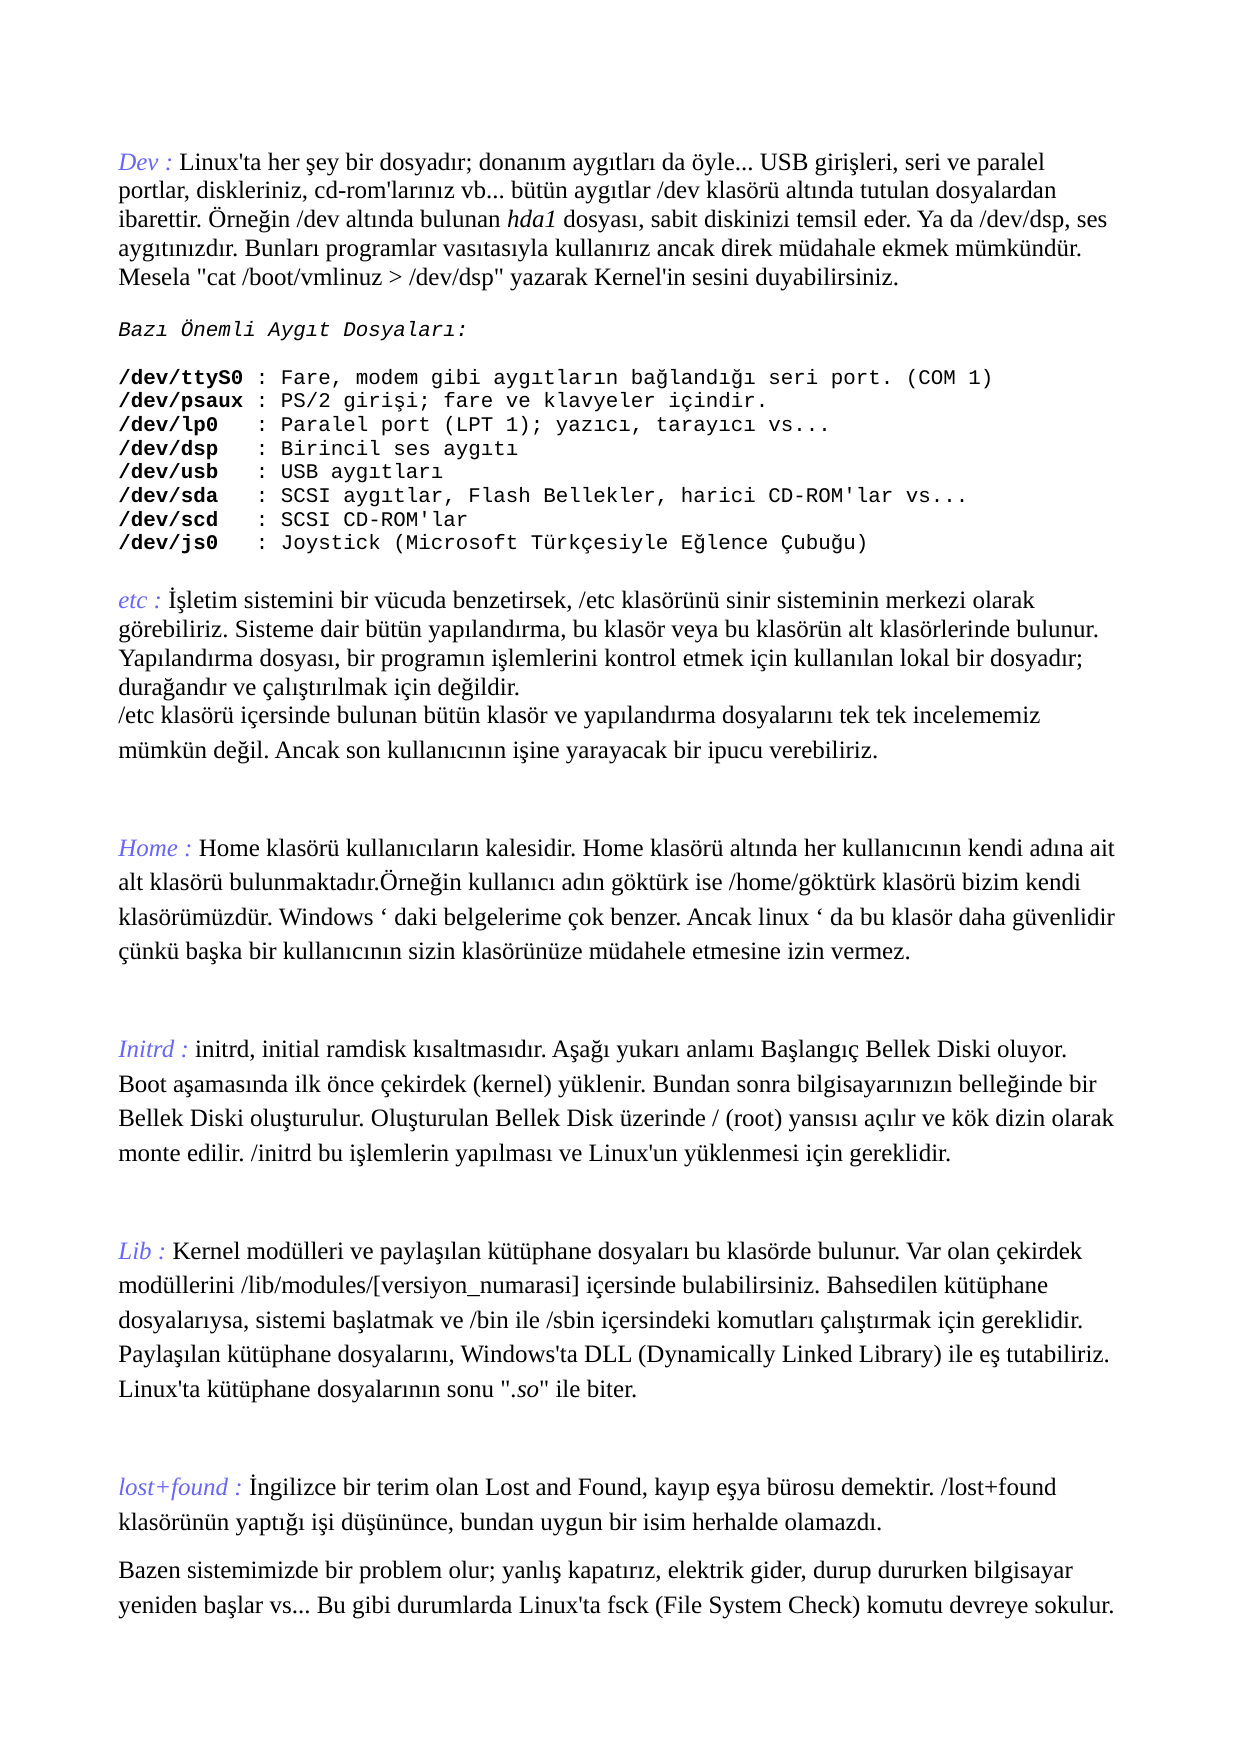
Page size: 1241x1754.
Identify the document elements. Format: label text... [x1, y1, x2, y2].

text Bazen sistemimizde bir problem olur; yanlış kapatırız, elektrik gider, durup dururken bilgisayar yeniden başlar vs... Bu gibi durumlarda Linux'ta fsck (File System Check) komutu devreye sokulur. [118, 1556, 1122, 1619]
text /etc klasörü içersinde bulunan bütün klasör ve yapılandırma dosyalarını tek tek incelememiz mümkün değil. Ancak son kullanıcının işine yarayacak bir ipucu verebiliriz. [118, 700, 1122, 763]
text /dev/scd : SCSI CD-ROM'lar [118, 508, 1122, 532]
text /dev/js0 : Joystick (Microsoft Türkçesiyle Eğlence Çubuğu) [118, 532, 1122, 556]
text Bazı Önemli Aygıt Dosyaları: [118, 319, 1122, 343]
text Initrd : initrd, initial ramdisk kısaltmasıdır. Aşağı yukarı anlamı Başlangıç Bellek Diski oluyor. Boot aşamasında ilk önce çekirdek (kernel) yüklenir. Bundan sonra bilgisayarınızın belleğinde bir Bellek Diski oluşturulur. Oluşturulan Bellek Disk üzerinde / (root) yansısı açılır ve kök dizin olarak monte edilir. /initrd bu işlemlerin yapılması ve Linux'un yüklenmesi için gereklidir. [118, 1034, 1122, 1167]
text Dev : Linux'ta her şey bir dosyadır; donanım aygıtları da öyle... USB girişleri, seri ve paralel portlar, diskleriniz, cd-rom'larınız vb... bütün aygıtlar /dev klasörü altında tutulan dosyalardan ibarettir. Örneğin /dev altında bulunan hda1 dosyası, sabit diskinizi temsil eder. Ya da /dev/dsp, ses aygıtınızdır. Bunları programlar vasıtasıyla kullanırız ancak direk müdahale ekmek mümkündür. Mesela "cat /boot/vmlinuz > /dev/dsp" yazarak Kernel'in sesini duyabilirsiniz. [118, 147, 1122, 291]
text /dev/dsp : Birincil ses aygıtı [118, 438, 1122, 461]
text lost+found : İngilizce bir terim olan Lost and Found, kayıp eşya bürosu demektir. /lost+found klasörünün yaptığı işi düşününce, bundan uygun bir isim herhalde olamazdı. [118, 1472, 1122, 1535]
text Lib : Kernel modülleri ve paylaşılan kütüphane dosyaları bu klasörde bulunur. Var olan çekirdek modüllerini /lib/modules/[versiyon_numarasi] içersinde bulabilirsiniz. Bahsedilen kütüphane dosyalarıysa, sistemi başlatmak ve /bin ile /sbin içersindeki komutları çalıştırmak için gereklidir. Paylaşılan kütüphane dosyalarını, Windows'ta DLL (Dynamically Linked Library) ile eş tutabiliriz. Linux'ta kütüphane dosyalarının sonu ".so" ile biter. [118, 1236, 1122, 1403]
text /dev/psaux : PS/2 girişi; fare ve klavyeler içindir. [118, 390, 1122, 414]
text Home : Home klasörü kullanıcıların kalesidir. Home klasörü altında her kullanıcının kendi adına ait alt klasörü bulunmaktadır.Örneğin kullanıcı adın göktürk ise /home/göktürk klasörü bizim kendi klasörümüzdür. Windows ‘ daki belgelerime çok benzer. Ancak linux ‘ da bu klasör daha güvenlidir çünkü başka bir kullanıcının sizin klasörünüze müdahele etmesine izin vermez. [118, 833, 1122, 965]
text /dev/lp0 : Paralel port (LPT 1); yazıcı, tarayıcı vs... [118, 414, 1122, 438]
text etc : İşletim sistemini bir vücuda benzetirsek, /etc klasörünü sinir sisteminin merkezi olarak görebiliriz. Sisteme dair bütün yapılandırma, bu klasör veya bu klasörün alt klasörlerinde bulunur. Yapılandırma dosyası, bir programın işlemlerini kontrol etmek için kullanılan lokal bir dosyadır; durağandır ve çalıştırılmak için değildir. [118, 585, 1122, 700]
text /dev/ttyS0 : Fare, modem gibi aygıtların bağlandığı seri port. (COM 1) [118, 367, 1122, 390]
text /dev/usb : USB aygıtları [118, 461, 1122, 485]
text /dev/sda : SCSI aygıtlar, Flash Bellekler, harici CD-ROM'lar vs... [118, 485, 1122, 508]
